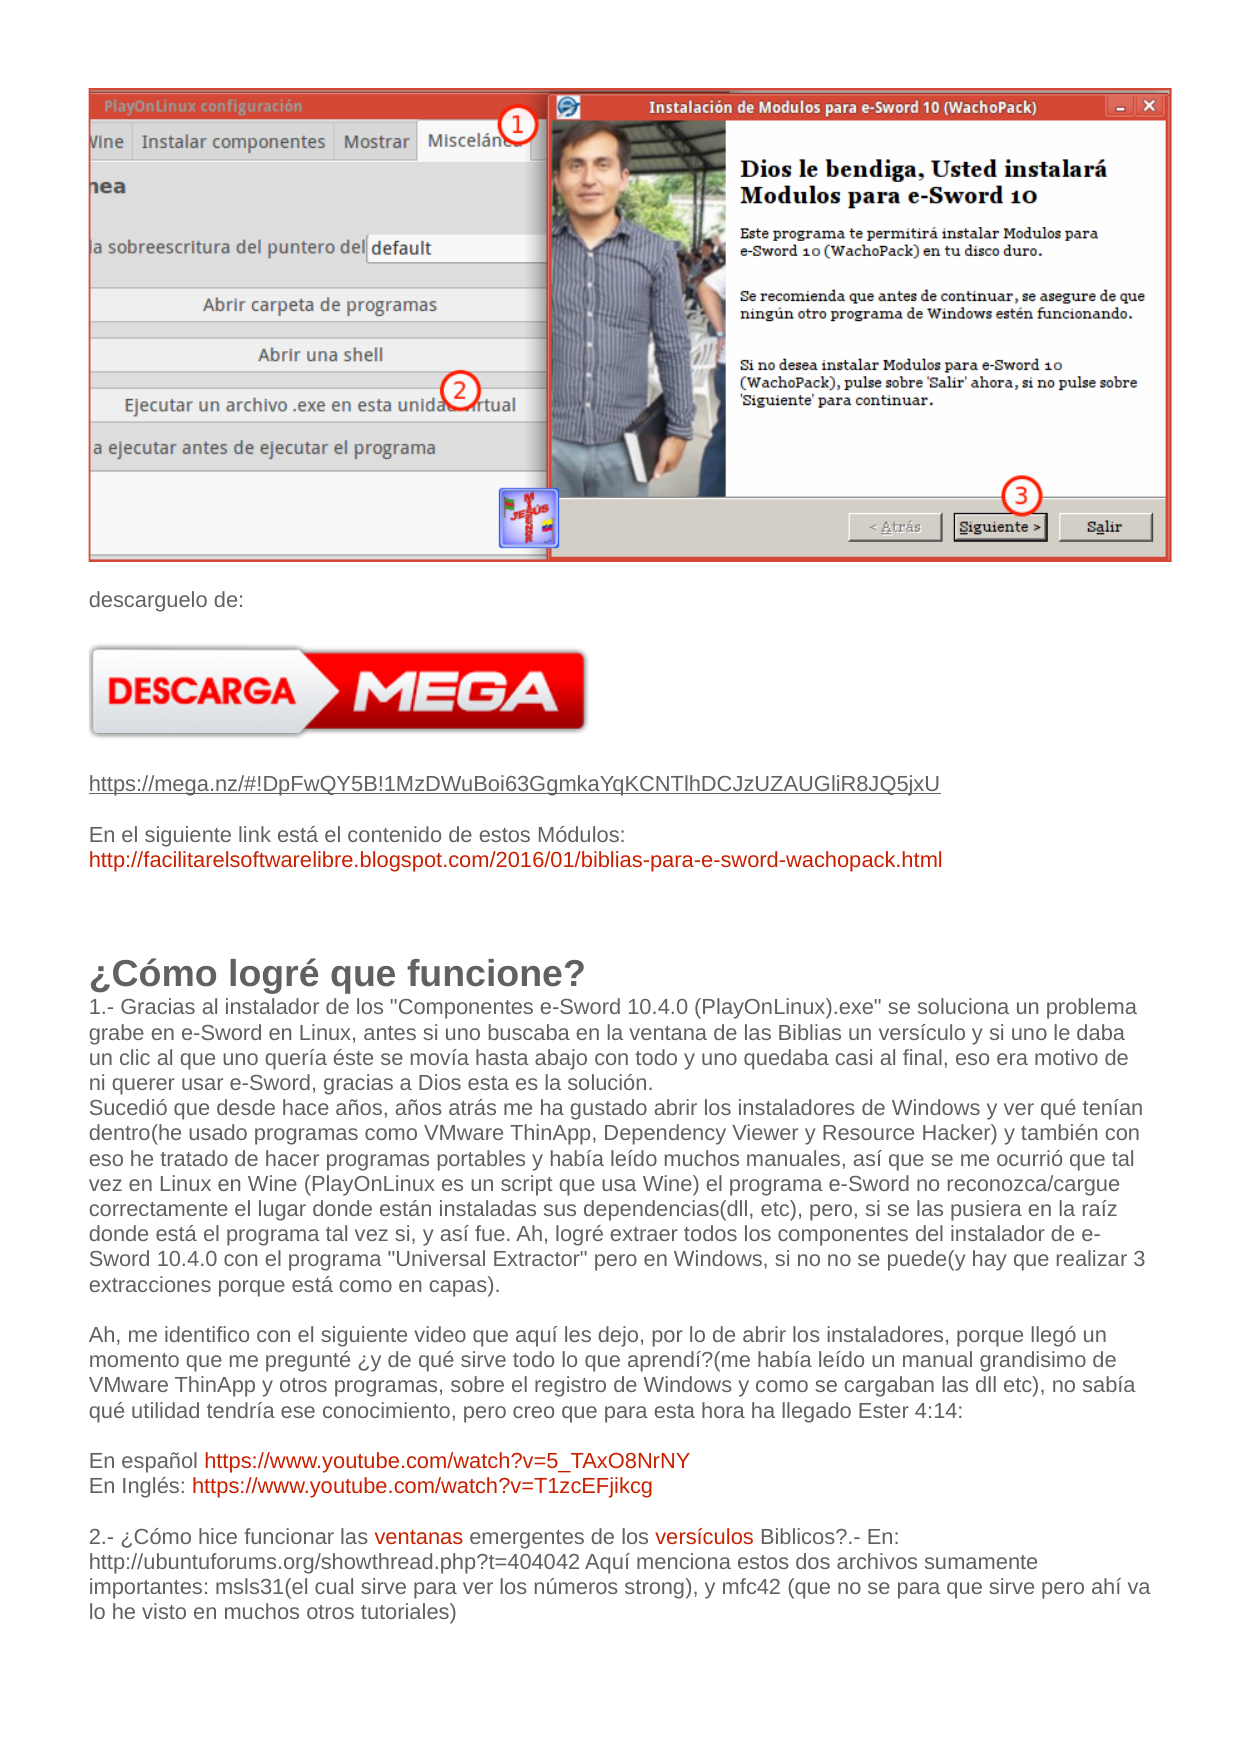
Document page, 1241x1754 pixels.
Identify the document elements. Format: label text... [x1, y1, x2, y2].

picture [88, 626, 589, 757]
picture [88, 88, 1172, 562]
text https://mega.nz/#!DpFwQY5B!1MzDWuBoi63GgmkaYqKCNTlhDCJzUZAUGliR8JQ5jxU [88, 771, 1152, 796]
text descarguelo de: [88, 562, 1152, 612]
text ¿Cómo logré que funcione? 1.- Gracias al instalador de los "Componentes e-Sword 10.4.0 (PlayOnLinux).exe" se soluciona un problema grabe en e-Sword en Linux, antes si uno buscaba en la ventana de las Biblias un versículo y si uno le daba un clic al que uno quería éste se movía hasta abajo con todo y uno quedaba casi al final, eso era motivo de ni querer usar e-Sword, gracias a Dios esta es la solución. Sucedió que desde hace años, años atrás me ha gustado abrir los instaladores de Windows y ver qué tenían dentro(he usado programas como VMware ThinApp, Dependency Viewer y Resource Hacker) y también con eso he tratado de hacer programas portables y había leído muchos manuales, así que se me ocurrió que tal vez en Linux en Wine (PlayOnLinux es un script que usa Wine) el programa e-Sword no reconozca/cargue correctamente el lugar donde están instaladas sus dependencias(dll, etc), pero, si se las pusiera en la raíz donde está el programa tal vez si, y así fue. Ah, logré extraer todos los componentes del instalador de e-Sword 10.4.0 con el programa "Universal Extractor" pero en Windows, si no no se puede(y hay que realizar 3 extracciones porque está como en capas). Ah, me identifico con el siguiente video que aquí les dejo, por lo de abrir los instaladores, porque llegó un momento que me pregunté ¿y de qué sirve todo lo que aprendí?(me había leído un manual grandisimo de VMware ThinApp y otros programas, sobre el registro de Windows y como se cargaban las dll etc), no sabía qué utilidad tendría ese conocimiento, pero creo que para esta hora ha llegado Ester 4:14: En español https://www.youtube.com/watch?v=5_TAxO8NrNY En Inglés: https://www.youtube.com/watch?v=T1zcEFjikcg 2.- ¿Cómo hice funcionar las ventanas emergentes de los versículos Biblicos?.- En: http://ubuntuforums.org/showthread.php?t=404042 Aquí menciona estos dos archivos sumamente importantes: msls31(el cual sirve para ver los números strong), y mfc42 (que no se para que sirve pero ahí va lo he visto en muchos otros tutoriales) [88, 901, 1152, 1650]
text En el siguiente link está el contenido de estos Módulos: http://facilitarelsoftwarelibre.blogspot.com/2016/01/biblias-para-e-sword-wachopack.html [88, 796, 1152, 872]
